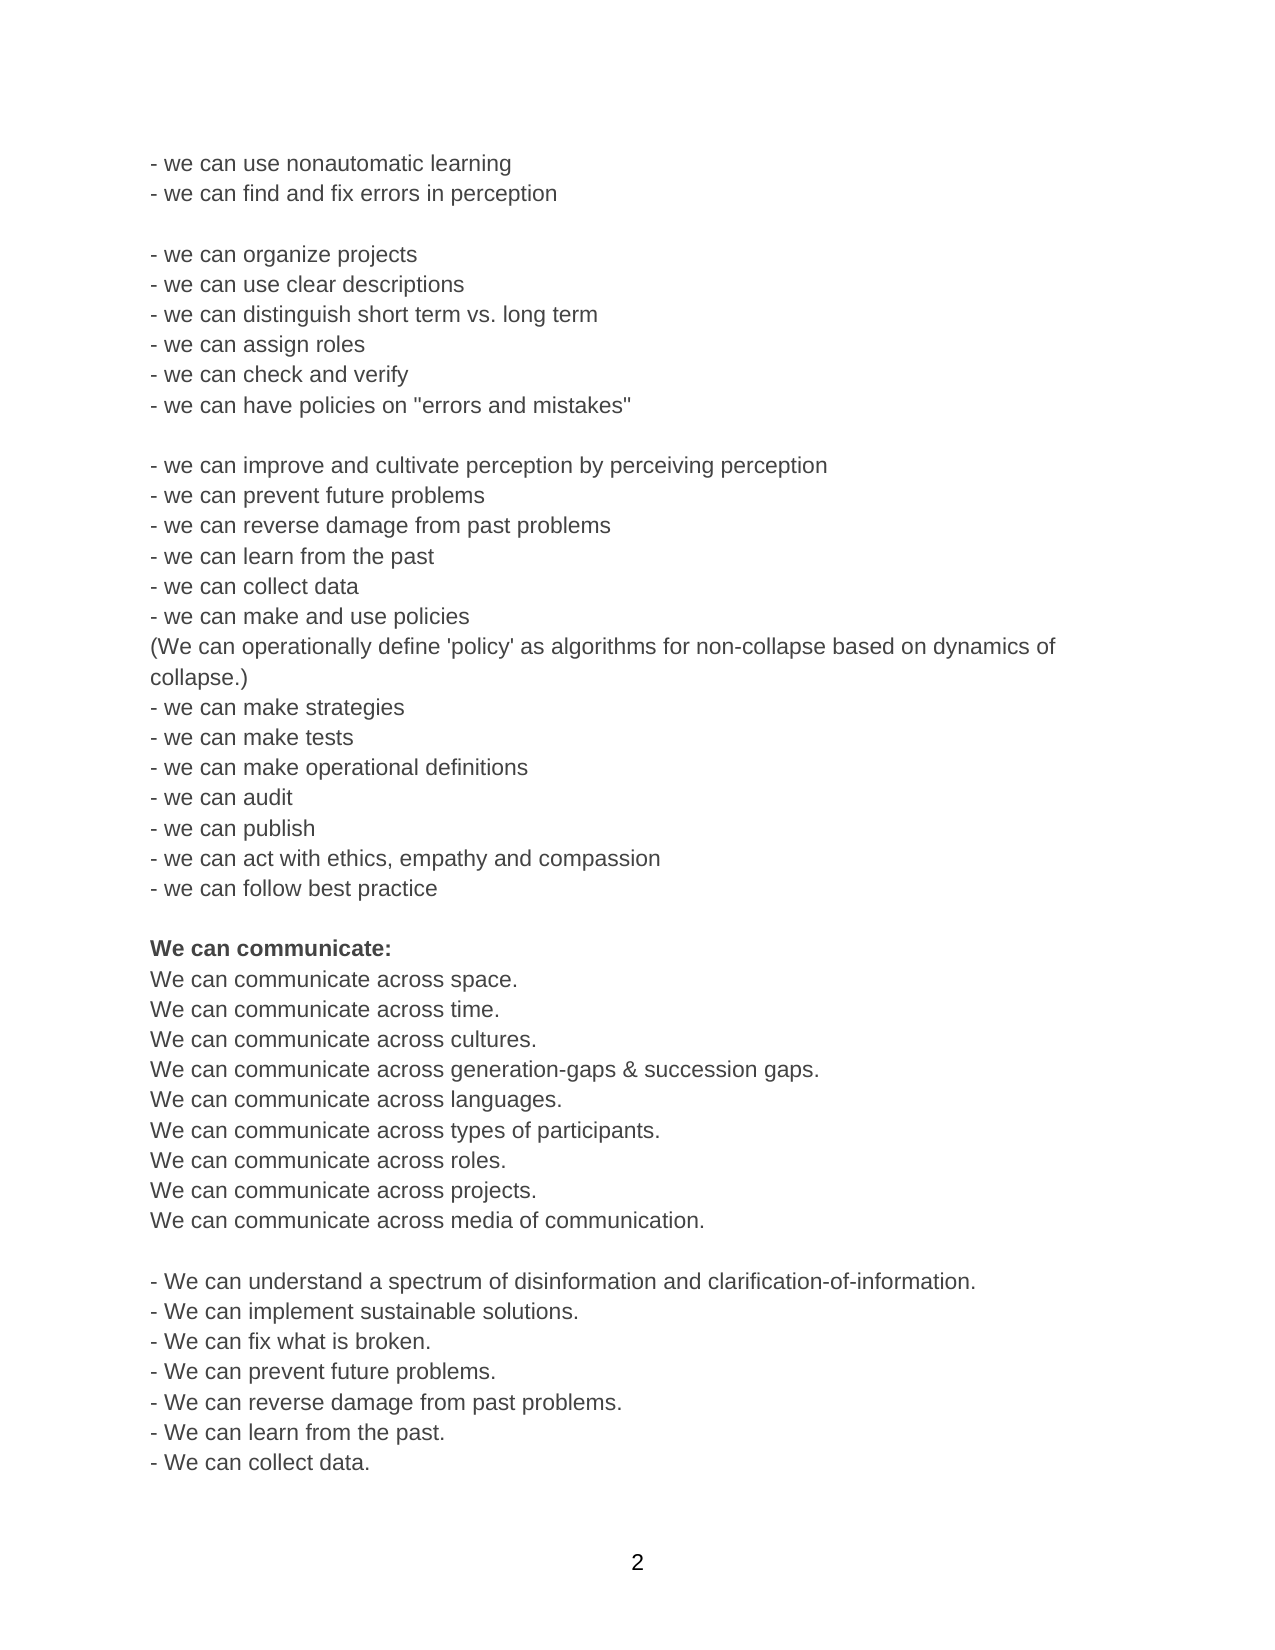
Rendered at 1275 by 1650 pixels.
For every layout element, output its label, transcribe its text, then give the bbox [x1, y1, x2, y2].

text - We can collect data. [150, 1449, 1125, 1475]
text - we can make tests [150, 724, 1125, 750]
text We can communicate across time. [150, 996, 1125, 1022]
text - we can publish [150, 814, 1125, 841]
text - we can make operational definitions [150, 754, 1125, 781]
text We can communicate: [150, 935, 1125, 962]
text - We can prevent future problems. [150, 1358, 1125, 1385]
text We can communicate across roles. [150, 1147, 1125, 1173]
text - we can use nonautomatic learning [150, 150, 1125, 176]
text - we can check and verify [150, 361, 1125, 388]
text - we can act with ethics, empathy and compassion [150, 845, 1125, 871]
text - We can reverse damage from past problems. [150, 1388, 1125, 1415]
text - we can audit [150, 784, 1125, 811]
text We can communicate across cultures. [150, 1026, 1125, 1052]
text We can communicate across media of communication. [150, 1207, 1125, 1234]
text We can communicate across projects. [150, 1177, 1125, 1203]
text - we can follow best practice [150, 875, 1125, 901]
text - We can implement sustainable solutions. [150, 1298, 1125, 1324]
text - we can prevent future problems [150, 482, 1125, 509]
text - We can understand a spectrum of disinformation and clarification-of-information. [150, 1268, 1125, 1294]
text We can communicate across types of participants. [150, 1117, 1125, 1143]
text - we can make and use policies [150, 603, 1125, 629]
text - we can learn from the past [150, 543, 1125, 569]
text - we can reverse damage from past problems [150, 512, 1125, 539]
text We can communicate across space. [150, 966, 1125, 992]
text - we can find and fix errors in perception [150, 180, 1125, 207]
text - We can fix what is broken. [150, 1328, 1125, 1354]
text - we can make strategies [150, 694, 1125, 720]
text We can communicate across generation-gaps & succession gaps. [150, 1056, 1125, 1083]
text - we can organize projects [150, 241, 1125, 267]
text - we can collect data [150, 573, 1125, 599]
text (We can operationally define 'policy' as algorithms for non-collapse based on dynamics of collapse.) [150, 633, 1125, 690]
text We can communicate across languages. [150, 1086, 1125, 1113]
text - we can have policies on "errors and mistakes" [150, 392, 1125, 418]
text - we can use clear descriptions [150, 271, 1125, 297]
text - we can distinguish short term vs. long term [150, 301, 1125, 327]
text - We can learn from the past. [150, 1419, 1125, 1445]
text - we can improve and cultivate perception by perceiving perception [150, 452, 1125, 478]
text - we can assign roles [150, 331, 1125, 358]
